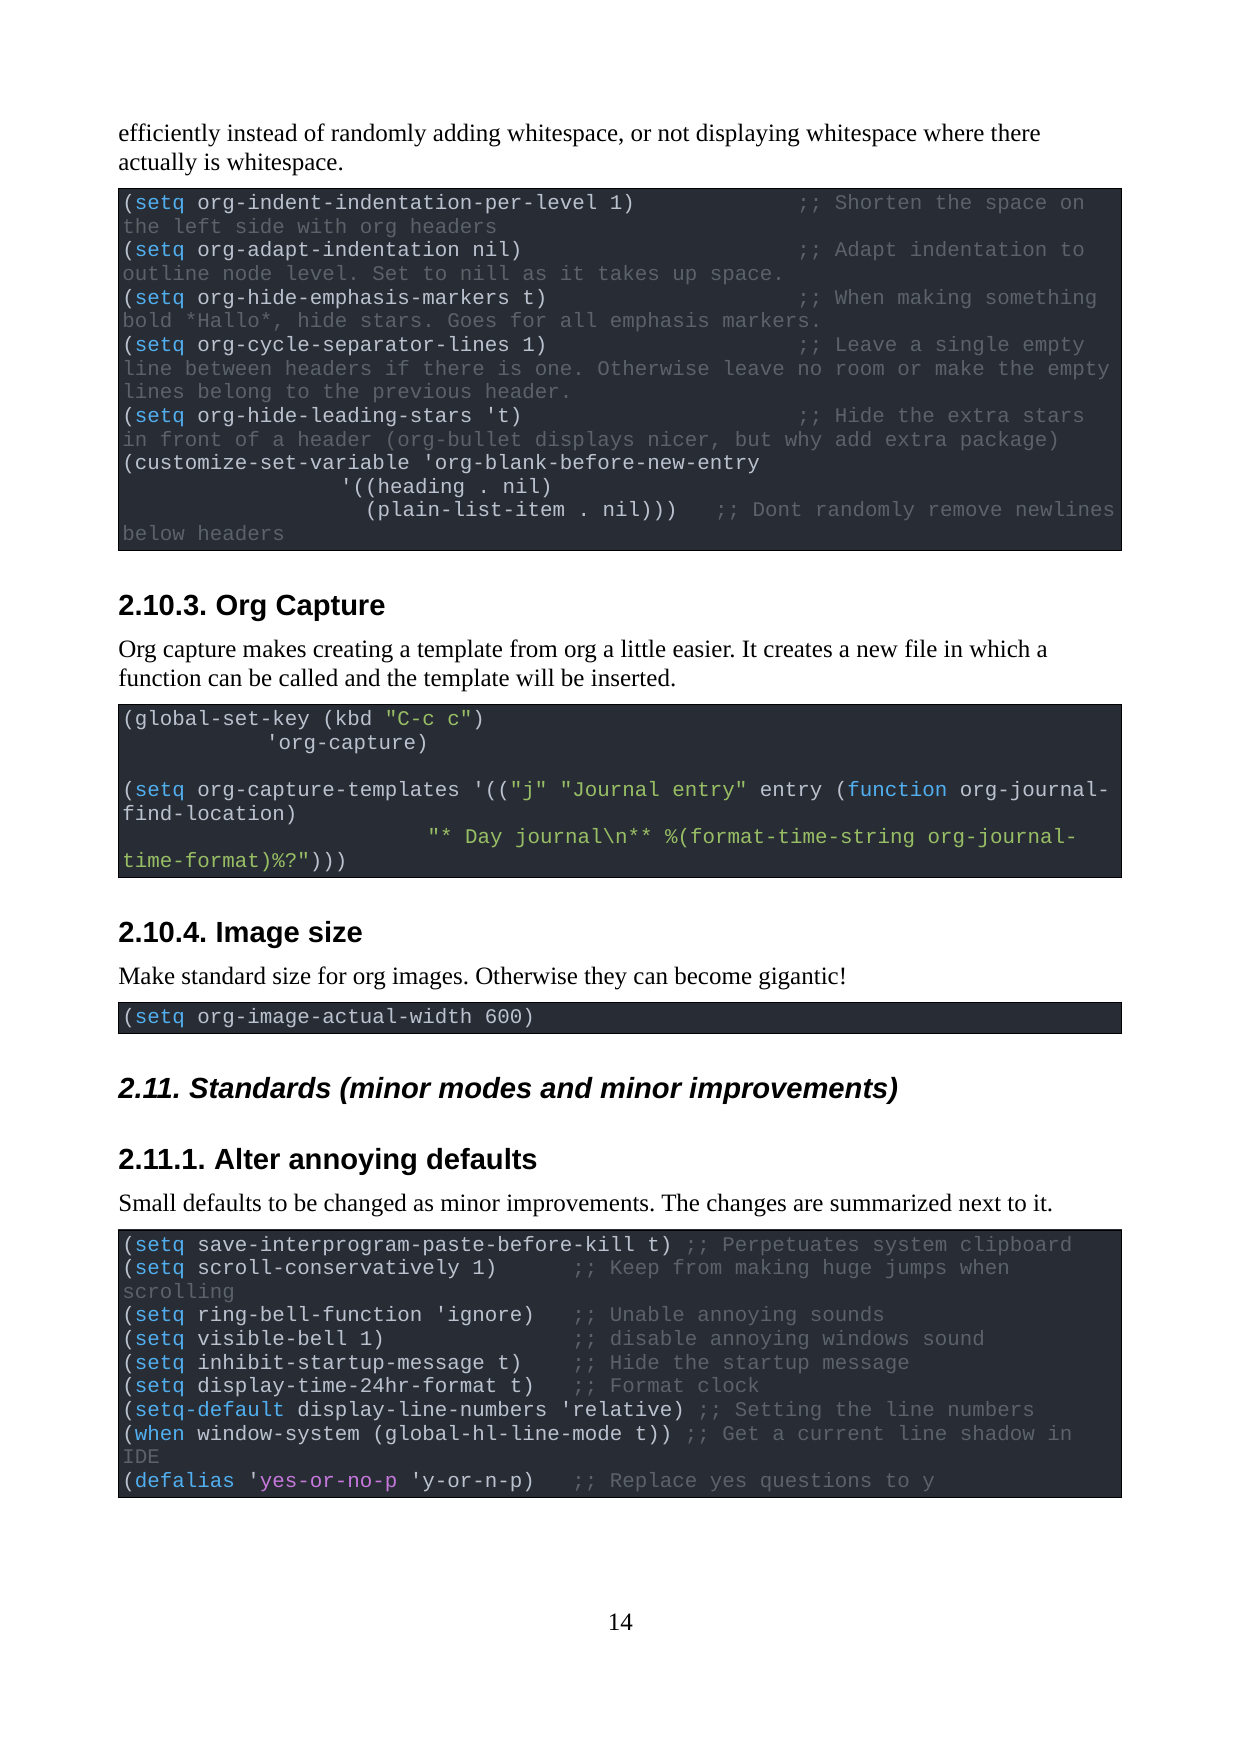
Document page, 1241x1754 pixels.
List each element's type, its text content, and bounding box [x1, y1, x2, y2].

text (global-set-key (kbd "C-c c") [119, 705, 1121, 728]
subtitle Standards (minor modes and minor improvements) [118, 1071, 1122, 1105]
subtitle Image size [118, 915, 1122, 948]
text (setq org-cycle-separator-lines 1) ;; Leave a single empty line between headers if there is one. Otherwise leave no room or make the empty lines belong to the previous header. [119, 330, 1121, 401]
text (setq scroll-conservatively 1) ;; Keep from making huge jumps when scrolling [119, 1253, 1121, 1301]
text (setq org-image-actual-width 600) [119, 1003, 1121, 1033]
text (setq org-adapt-indentation nil) ;; Adapt indentation to outline node level. Set to nill as it takes up space. [119, 235, 1121, 283]
text (setq save-interprogram-paste-before-kill t) ;; Perpetuates system clipboard [119, 1231, 1121, 1253]
text Make standard size for org images. Otherwise they can become gigantic! [118, 961, 1122, 990]
text (setq org-hide-emphasis-markers t) ;; When making something bold *Hallo*, hide stars. Goes for all emphasis markers. [119, 283, 1121, 330]
text 'org-capture) [119, 728, 1121, 751]
text (defalias 'yes-or-no-p 'y-or-n-p) ;; Replace yes questions to y [119, 1466, 1121, 1497]
subtitle Alter annoying defaults [118, 1142, 1122, 1176]
text efficiently instead of randomly adding whitespace, or not displaying whitespace where there actually is whitespace. [118, 118, 1122, 176]
text Org capture makes creating a template from org a little easier. It creates a new file in which a function can be called and the template will be inserted. [118, 634, 1122, 692]
text (setq visible-bell 1) ;; disable annoying windows sound [119, 1324, 1121, 1348]
text (setq org-capture-templates '(("j" "Journal entry" entry (function org-journal-find-location) [119, 775, 1121, 822]
text (when window-system (global-hl-line-mode t)) ;; Get a current line shadow in IDE [119, 1419, 1121, 1466]
text (setq ring-bell-function 'ignore) ;; Unable annoying sounds [119, 1301, 1121, 1324]
subtitle Org Capture [118, 588, 1122, 622]
text (customize-set-variable 'org-blank-before-new-entry [119, 448, 1121, 472]
text (setq org-hide-leading-stars 't) ;; Hide the extra stars in front of a header (org-bullet displays nicer, but why add extra package) [119, 401, 1121, 448]
text (setq display-time-24hr-format t) ;; Format clock [119, 1371, 1121, 1395]
text (setq org-indent-indentation-per-level 1) ;; Shorten the space on the left side with org headers [119, 189, 1121, 235]
text "* Day journal\n** %(format-time-string org-journal-time-format)%?"))) [119, 822, 1121, 877]
text (plain-list-item . nil))) ;; Dont randomly remove newlines below headers [119, 496, 1121, 550]
text '((heading . nil) [119, 472, 1121, 496]
text Small defaults to be changed as minor improvements. The changes are summarized next to it. [118, 1188, 1122, 1217]
text (setq-default display-line-numbers 'relative) ;; Setting the line numbers [119, 1395, 1121, 1419]
text (setq inhibit-startup-message t) ;; Hide the startup message [119, 1348, 1121, 1371]
